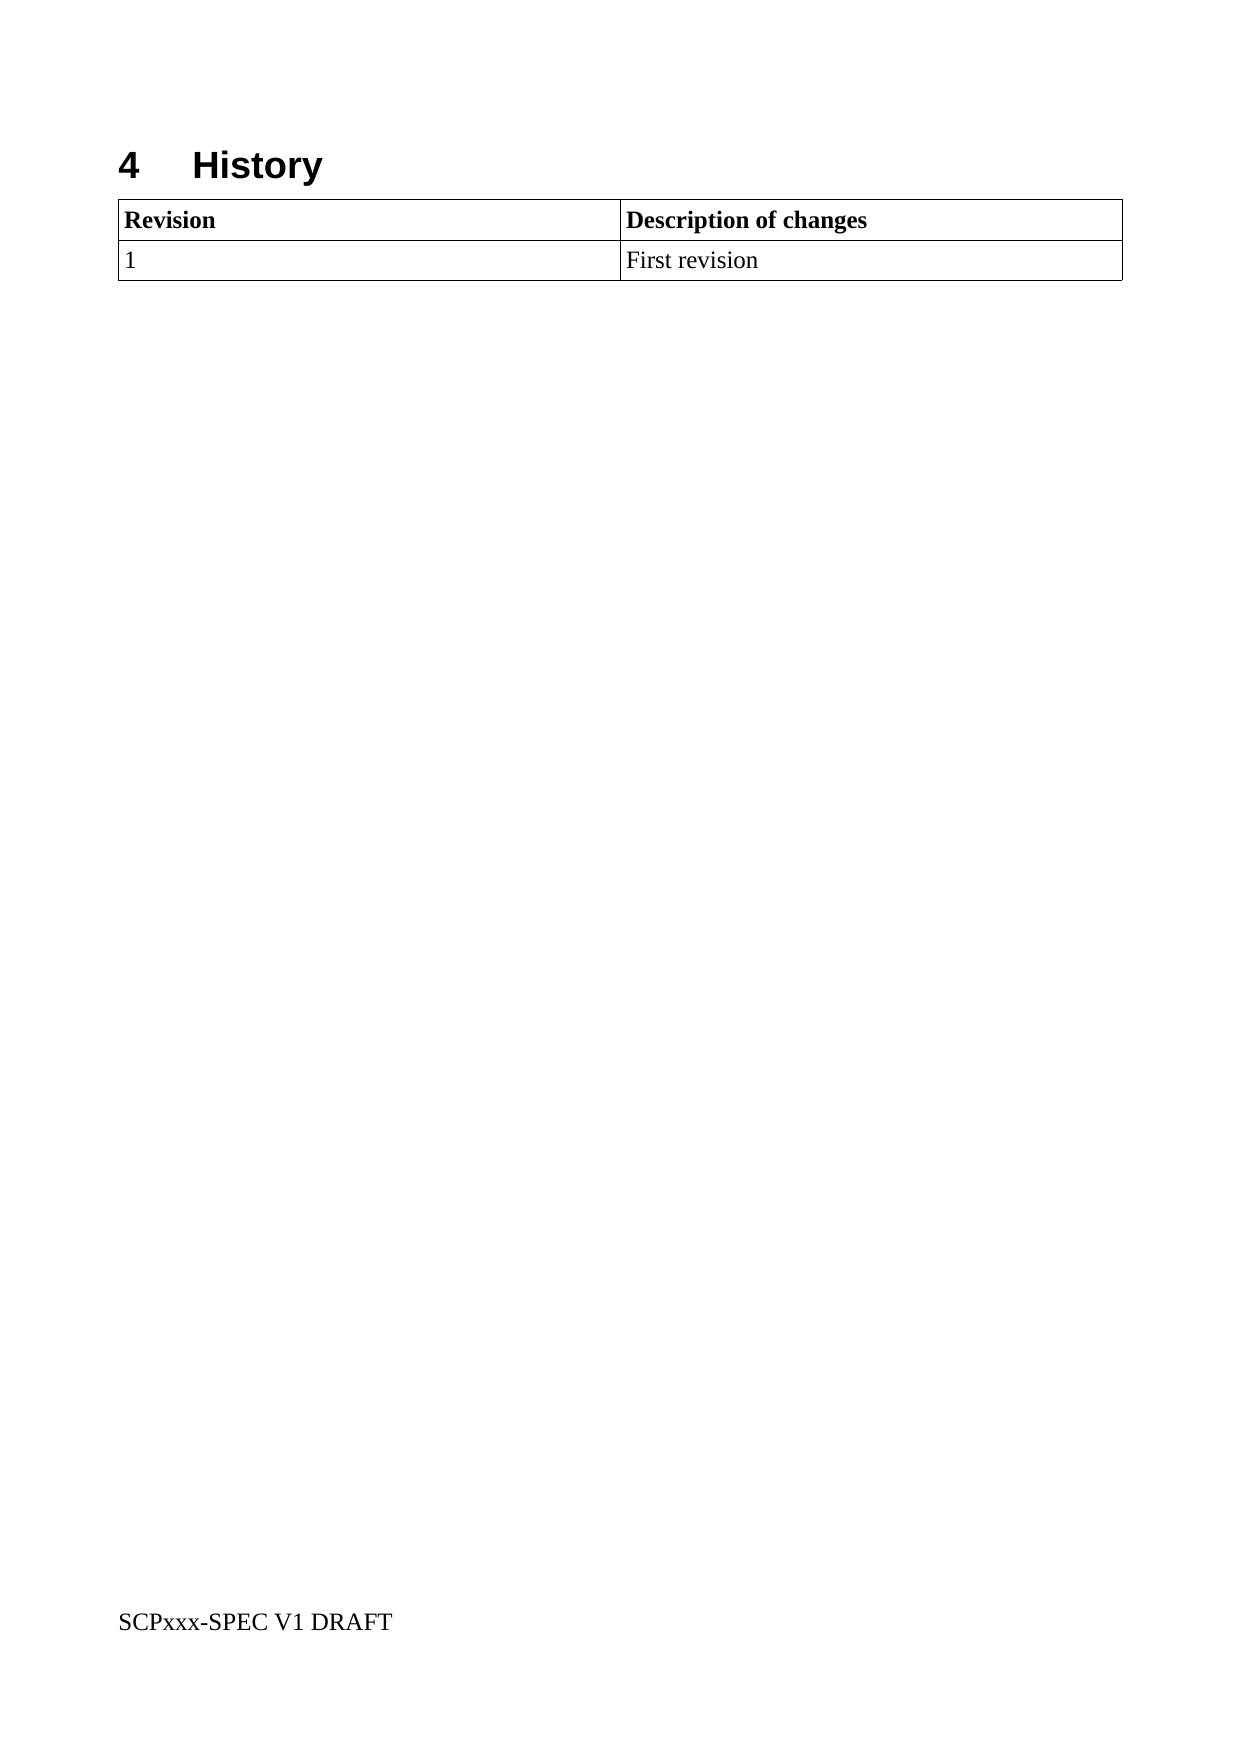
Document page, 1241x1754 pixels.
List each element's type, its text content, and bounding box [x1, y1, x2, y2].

table_cell First revision [621, 241, 1122, 280]
table_cell 1 [119, 241, 620, 280]
table_header Revision [119, 200, 620, 239]
table_header Description of changes [621, 200, 1122, 239]
subtitle History [118, 143, 1122, 187]
